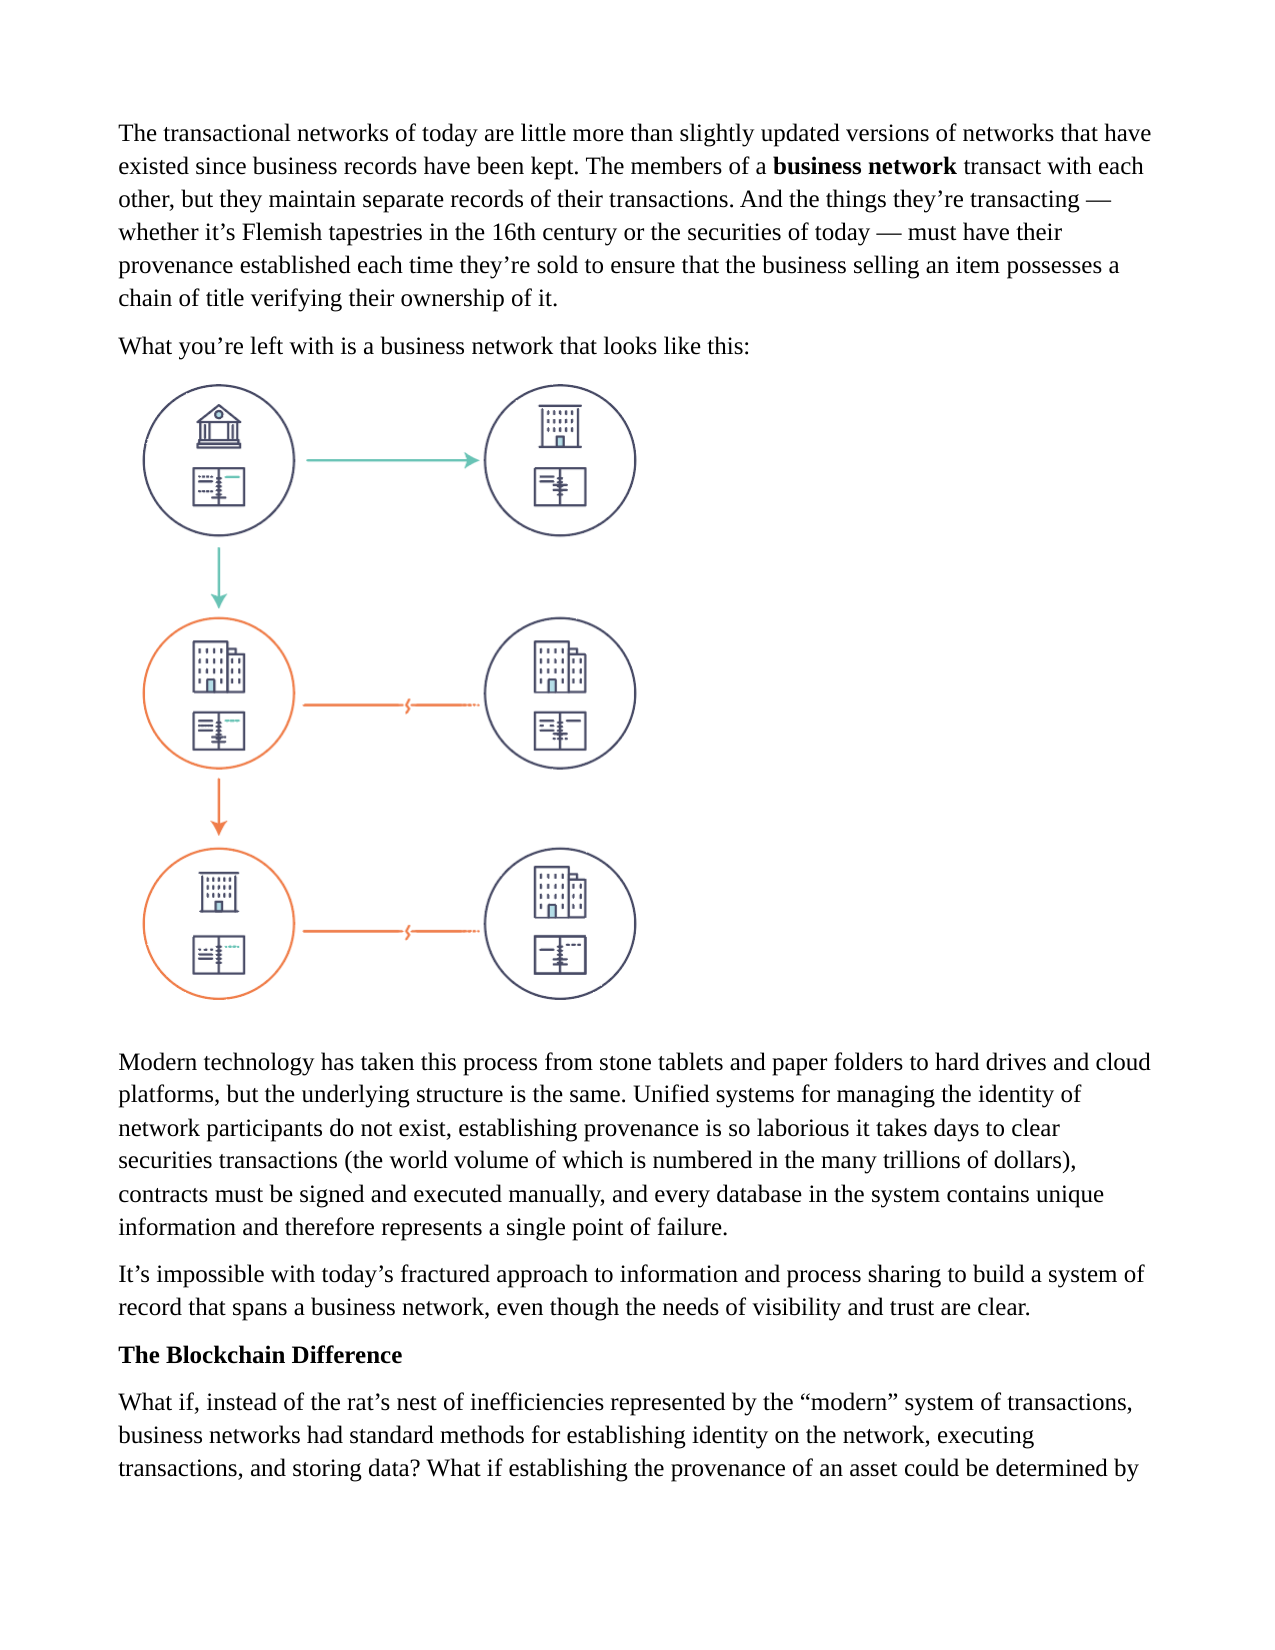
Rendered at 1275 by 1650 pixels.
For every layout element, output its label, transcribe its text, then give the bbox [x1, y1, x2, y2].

text What if, instead of the rat’s nest of inefficiencies represented by the “modern” system of transactions, business networks had standard methods for establishing identity on the network, executing transactions, and storing data? What if establishing the provenance of an asset could be determined by [118, 1387, 1157, 1482]
text Modern technology has taken this process from stone tablets and paper folders to hard drives and cloud platforms, but the underlying structure is the same. Unified systems for managing the identity of network participants do not exist, establishing provenance is so laborious it takes days to clear securities transactions (the world volume of which is numbered in the many trillions of dollars), contracts must be signed and executed manually, and every database in the system contains unique information and therefore represents a single point of failure. [118, 1047, 1157, 1240]
picture [118, 378, 661, 1023]
text The transactional networks of today are little more than slightly updated versions of networks that have existed since business records have been kept. The members of a business network transact with each other, but they maintain separate records of their transactions. And the things they’re transacting — whether it’s Flemish tapestries in the 16th century or the securities of today — must have their provenance established each time they’re sold to ensure that the business selling an item possesses a chain of title verifying their ownership of it. [118, 118, 1157, 312]
text It’s impossible with today’s fractured approach to information and process sharing to build a system of record that spans a business network, even though the needs of visibility and trust are clear. [118, 1259, 1157, 1321]
text What you’re left with is a business network that looks like this: [118, 331, 1157, 359]
text The Blockchain Difference [118, 1340, 1157, 1369]
